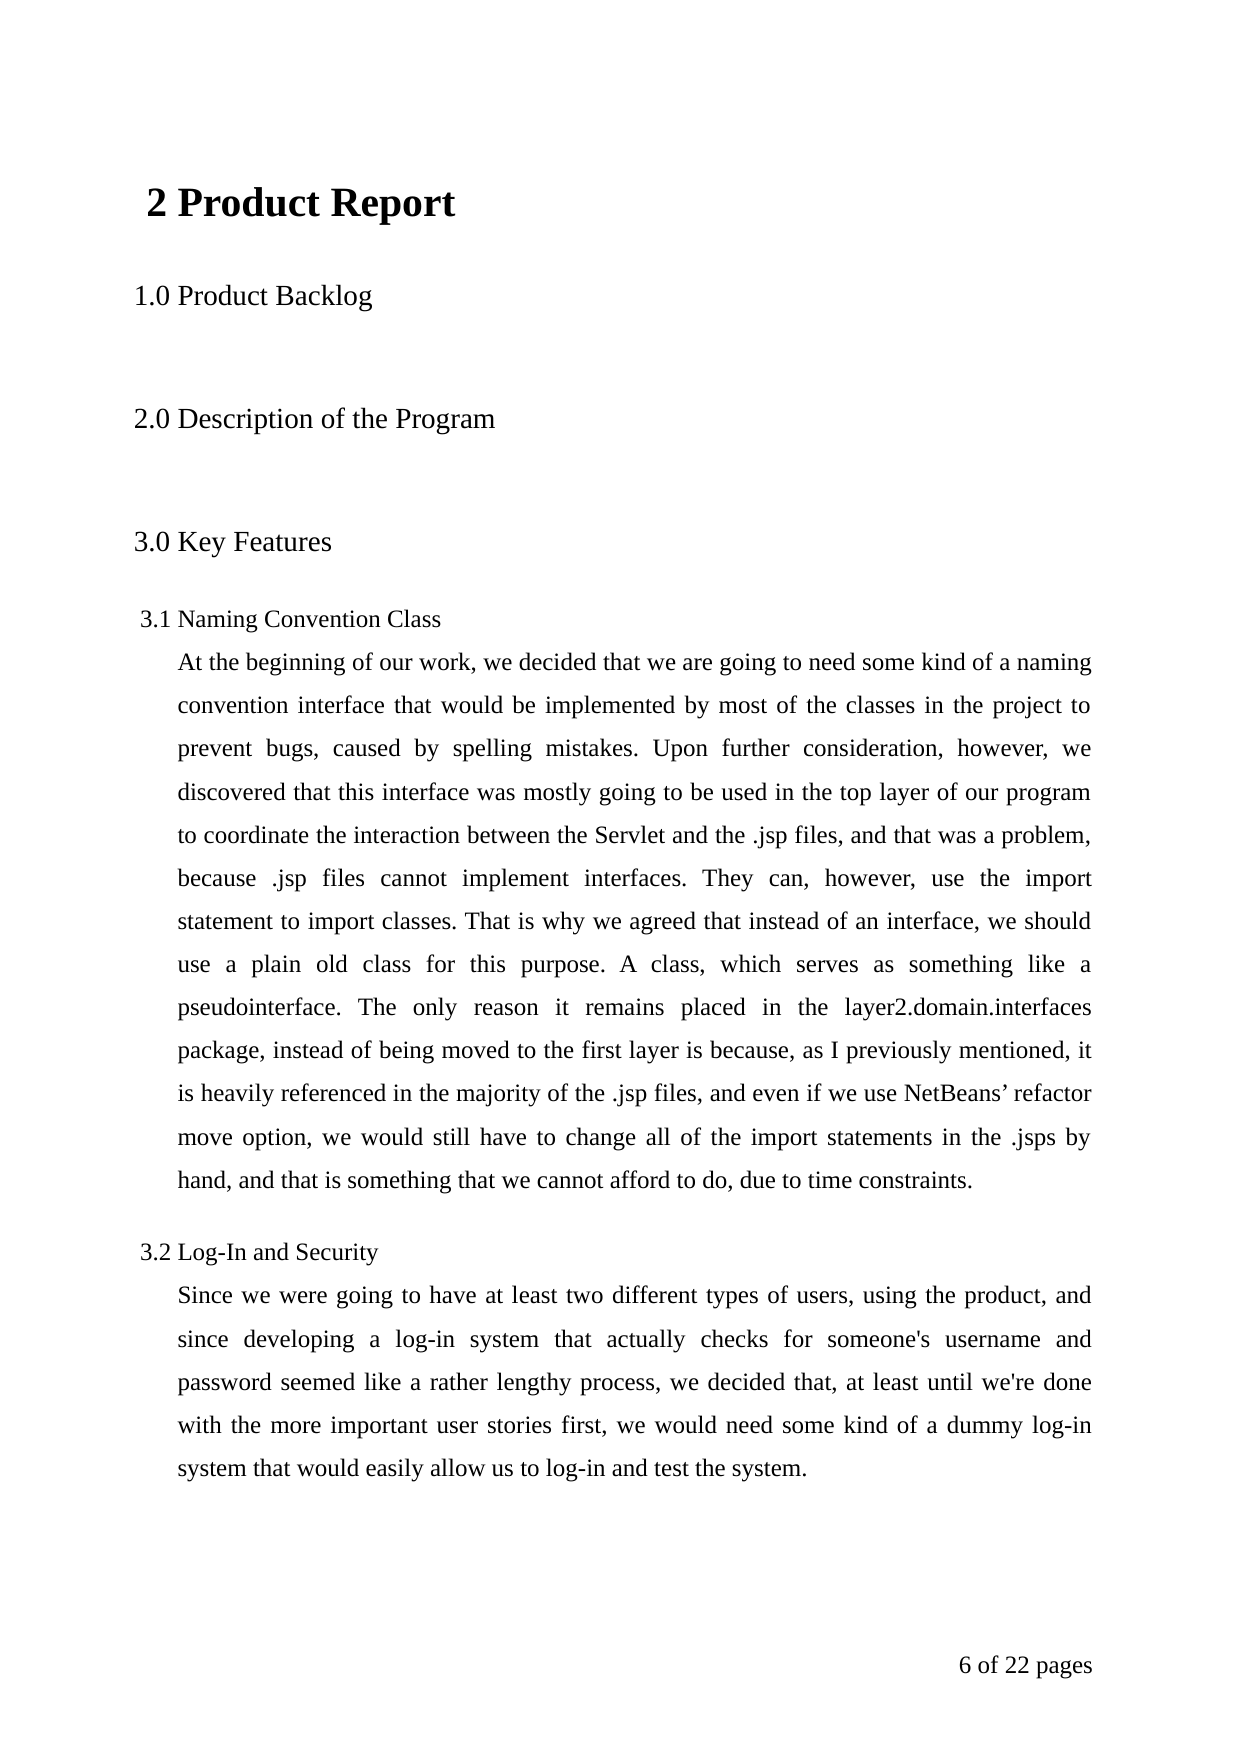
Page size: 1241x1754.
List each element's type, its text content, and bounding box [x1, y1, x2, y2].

subtitle Log-In and Security [177, 1237, 1093, 1266]
subtitle Description of the Program [177, 401, 1093, 435]
text Since we were going to have at least two different types of users, using the product, and since developing a log-in system that actually checks for someone's username and password seemed like a rather lengthy process, we decided that, at least until we're done with the more important user stories first, we would need some kind of a dummy log-in system that would easily allow us to log-in and test the system. [177, 1281, 1093, 1482]
subtitle Naming Convention Class [177, 604, 1093, 633]
text At the beginning of our work, we decided that we are going to need some kind of a naming convention interface that would be implemented by most of the classes in the project to prevent bugs, caused by spelling mistakes. Upon further consideration, however, we discovered that this interface was mostly going to be used in the top layer of our program to coordinate the interaction between the Servlet and the .jsp files, and that was a problem, because .jsp files cannot implement interfaces. They can, however, use the import statement to import classes. That is why we agreed that instead of an interface, we should use a plain old class for this purpose. A class, which serves as something like a pseudointerface. The only reason it remains placed in the layer2.domain.interfaces package, instead of being moved to the first layer is because, as I previously mentioned, it is heavily referenced in the majority of the .jsp files, and even if we use NetBeans’ refactor move option, we would still have to change all of the import statements in the .jsps by hand, and that is something that we cannot afford to do, due to time constraints. [177, 647, 1093, 1193]
subtitle Key Features [177, 524, 1093, 558]
subtitle Product Report [177, 177, 1093, 225]
subtitle Product Backlog [177, 278, 1093, 312]
